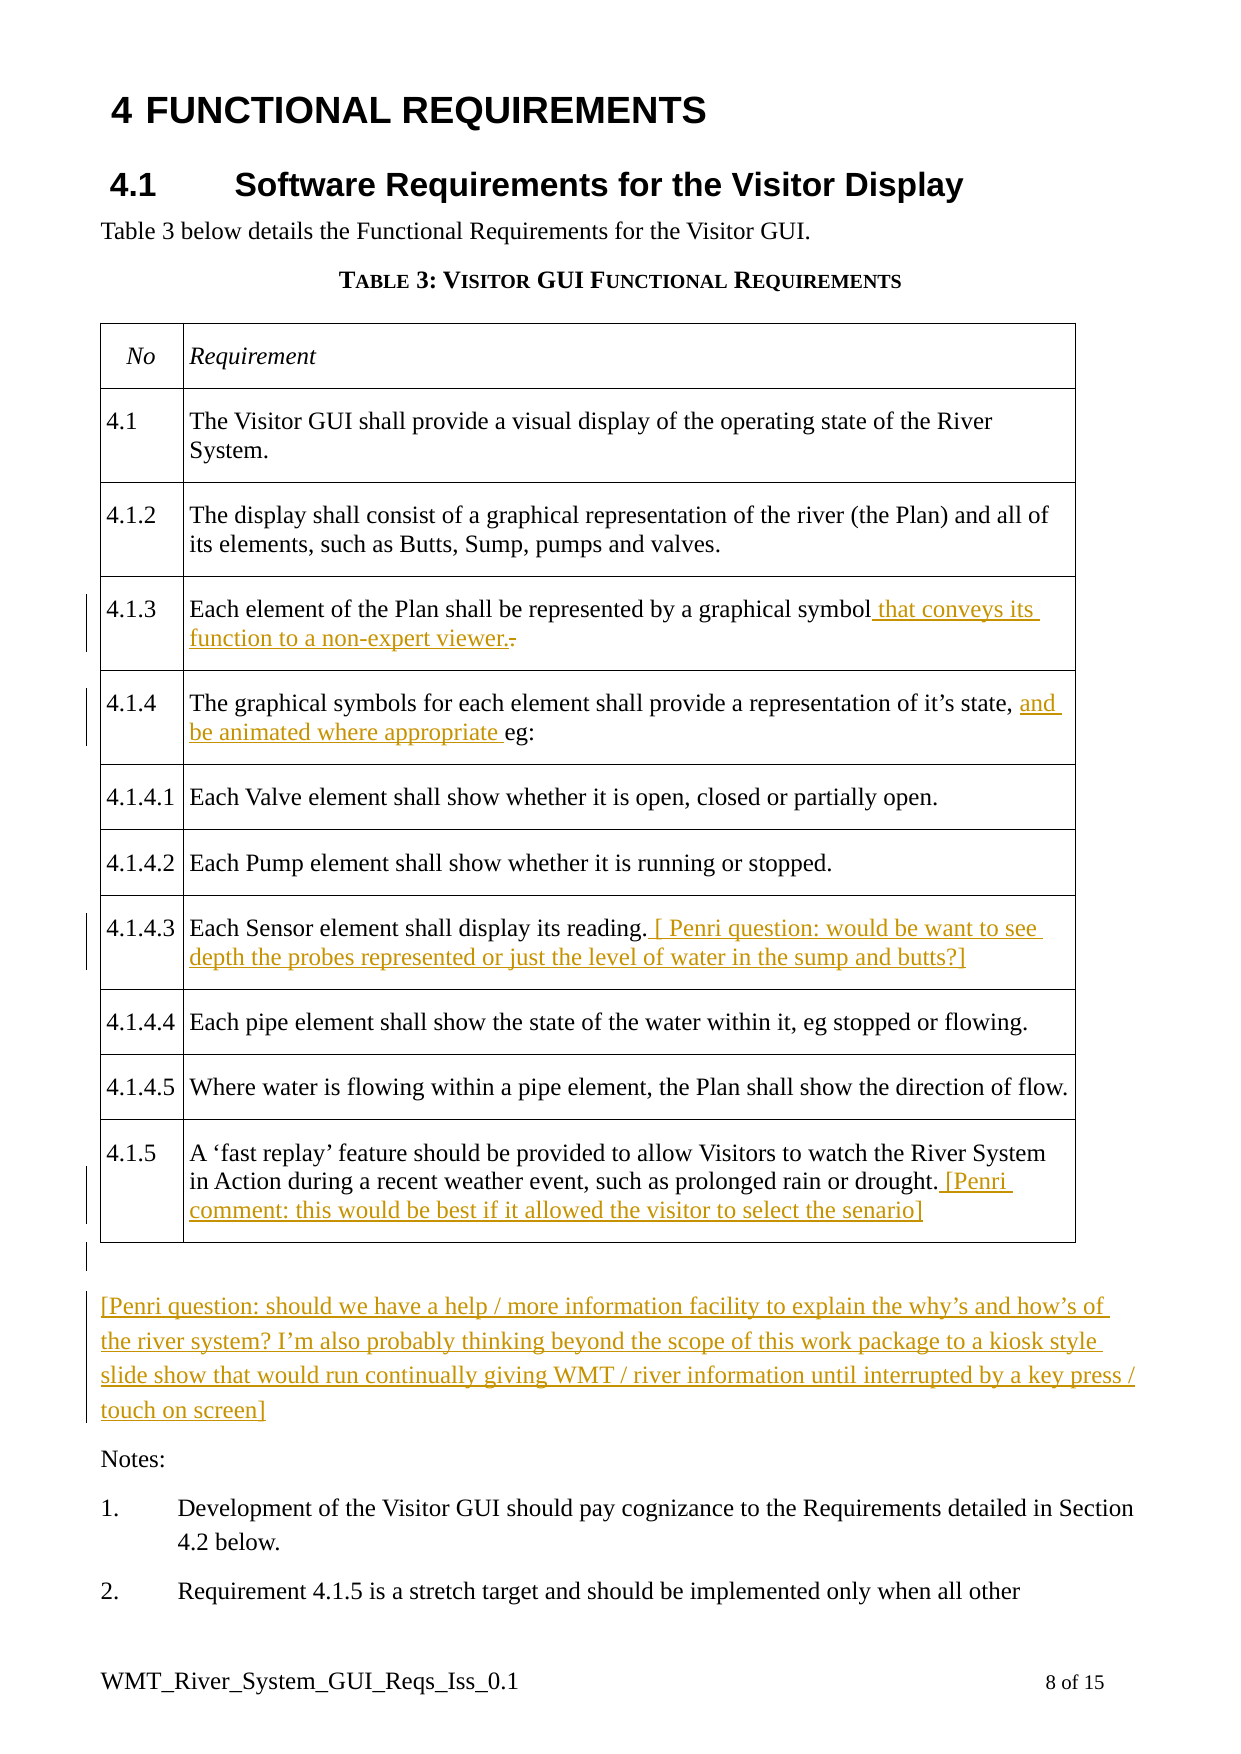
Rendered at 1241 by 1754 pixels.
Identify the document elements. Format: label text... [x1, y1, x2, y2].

table_cell 4.1.4.2 [101, 830, 183, 894]
table_cell 4.1.3 [101, 577, 183, 670]
table_cell 4.1.4.5 [101, 1055, 183, 1119]
table_cell 4.1.4.4 [101, 990, 183, 1054]
table_cell Where water is flowing within a pipe element, the Plan shall show the direction of flow. [184, 1055, 1075, 1119]
table_header Requirement [184, 324, 1075, 388]
text 2. Requirement 4.1.5 is a stretch target and should be implemented only when all other [100, 1576, 1140, 1605]
text Table 3 below details the Functional Requirements for the Visitor GUI. [100, 216, 1140, 244]
table_cell 4.1.4.3 [101, 896, 183, 989]
table_cell 4.1 [101, 389, 183, 482]
table_cell Each element of the Plan shall be represented by a graphical symbol that conveys its function to a non-expert viewer. [184, 577, 1075, 670]
text 1. Development of the Visitor GUI should pay cognizance to the Requirements detailed in Section 4.2 below. [100, 1493, 1140, 1556]
table_cell Each Pump element shall show whether it is running or stopped. [184, 830, 1075, 894]
text [Penri question: should we have a help / more information facility to explain the why’s and how’s of the river system? I’m also probably thinking beyond the scope of this work package to a kiosk style slide show that would run continually giving WMT / river information until interrupted by a key press / touch on screen] [100, 1291, 1140, 1423]
subtitle Software Requirements for the Visitor Display [100, 165, 1140, 203]
table_cell The display shall consist of a graphical representation of the river (the Plan) and all of its elements, such as Butts, Sump, pumps and valves. [184, 483, 1075, 576]
subtitle Table 3: Visitor GUI Functional Requirements [100, 265, 1140, 294]
table_cell 4.1.4.1 [101, 765, 183, 829]
table_cell Each pipe element shall show the state of the water within it, eg stopped or flowing. [184, 990, 1075, 1054]
table_cell The graphical symbols for each element shall provide a representation of it’s state, and be animated where appropriate eg: [184, 671, 1075, 764]
text Notes: [100, 1444, 1140, 1472]
table_cell The Visitor GUI shall provide a visual display of the operating state of the River System. [184, 389, 1075, 482]
subtitle FUNCTIONAL REQUIREMENTS [100, 88, 1140, 131]
table_cell Each Valve element shall show whether it is open, closed or partially open. [184, 765, 1075, 829]
table_cell 4.1.5 [101, 1120, 183, 1242]
table_cell 4.1.4 [101, 671, 183, 764]
table_cell A ‘fast replay’ feature should be provided to allow Visitors to watch the River System in Action during a recent weather event, such as prolonged rain or drought. [Penri comment: this would be best if it allowed the visitor to select the senario] [184, 1120, 1075, 1242]
table_cell 4.1.2 [101, 483, 183, 576]
table_header No [101, 324, 183, 388]
table_cell Each Sensor element shall display its reading. [ Penri question: would be want to see depth the probes represented or just the level of water in the sump and butts?] [184, 896, 1075, 989]
